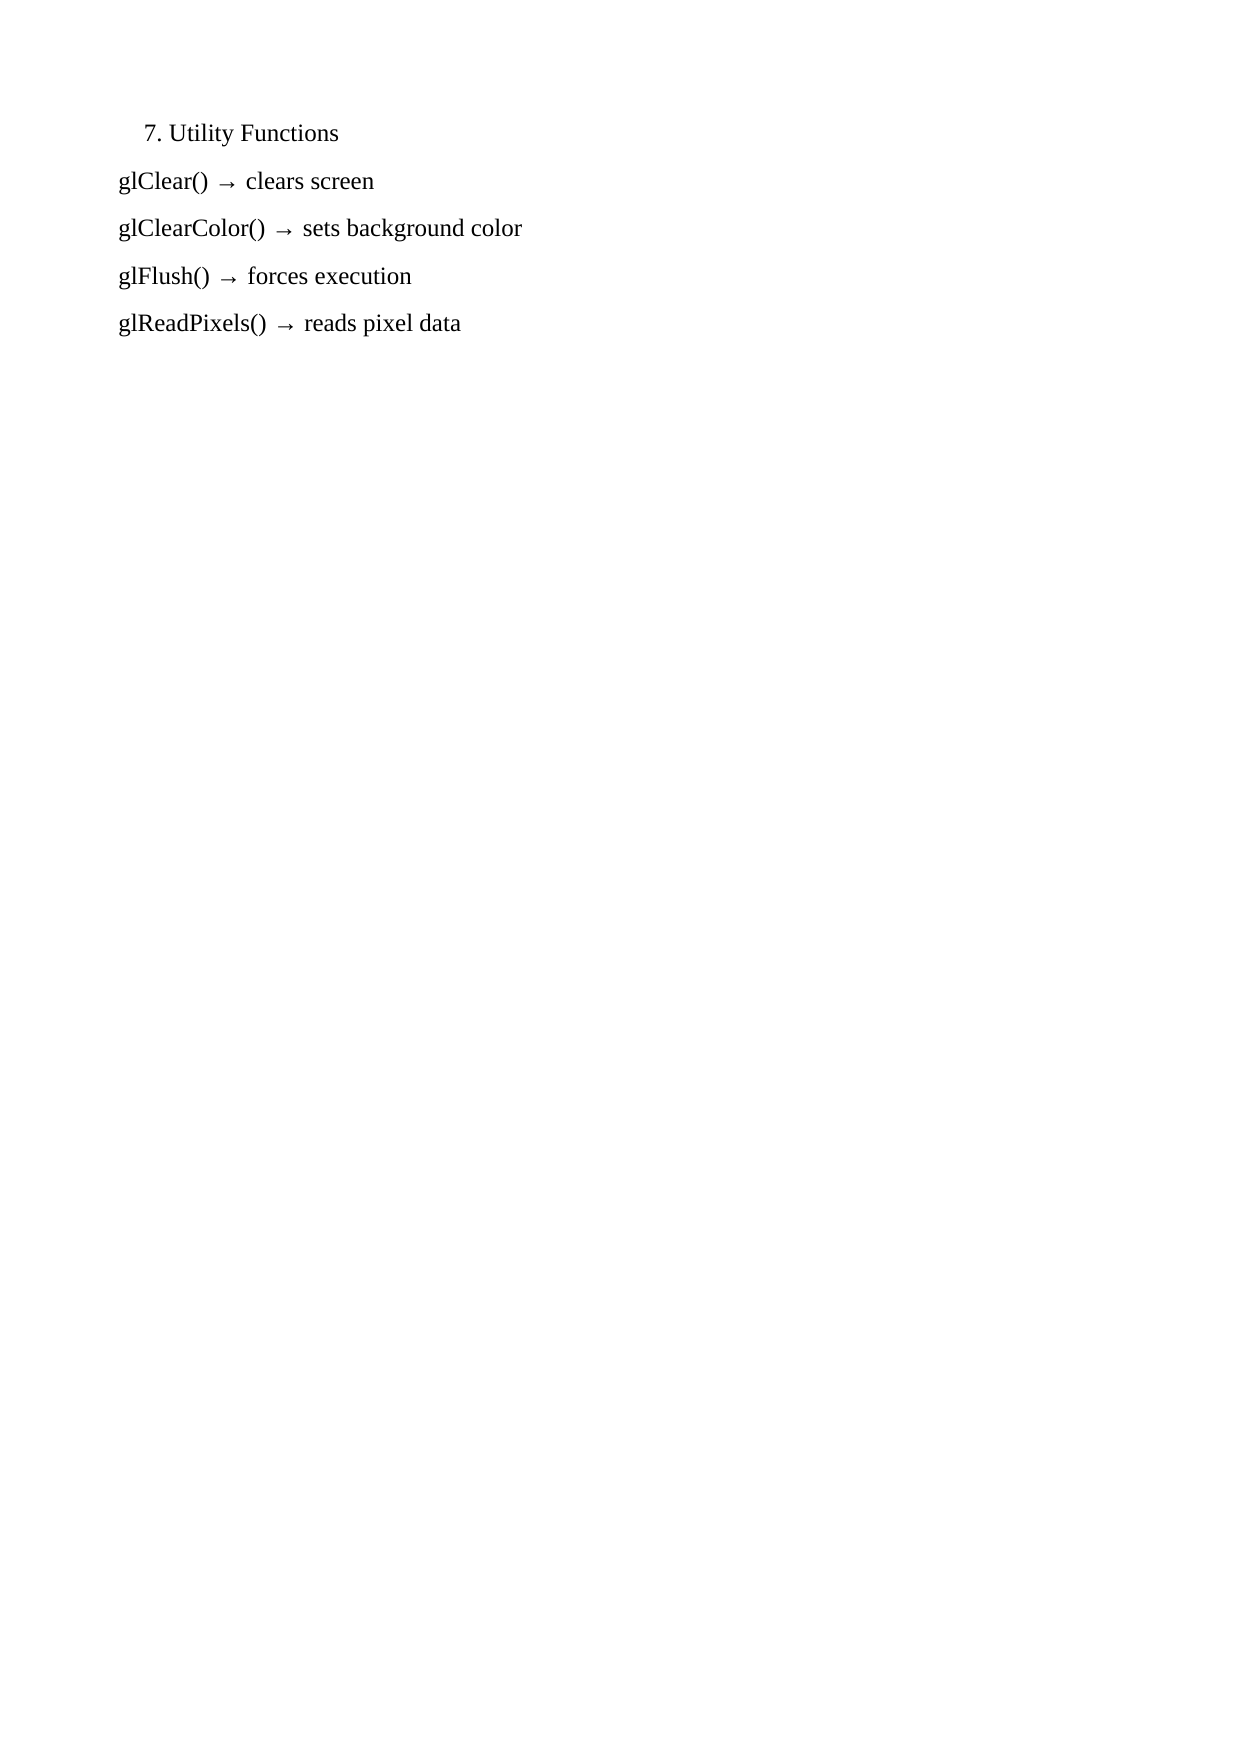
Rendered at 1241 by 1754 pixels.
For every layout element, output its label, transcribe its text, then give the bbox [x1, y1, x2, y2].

text glClearColor() → sets background color [118, 213, 1122, 242]
text glReadPixels() → reads pixel data [118, 308, 1122, 337]
text glClear() → clears screen [118, 166, 1122, 194]
text 🔹 7. Utility Functions [118, 118, 1122, 147]
text glFlush() → forces execution [118, 261, 1122, 290]
